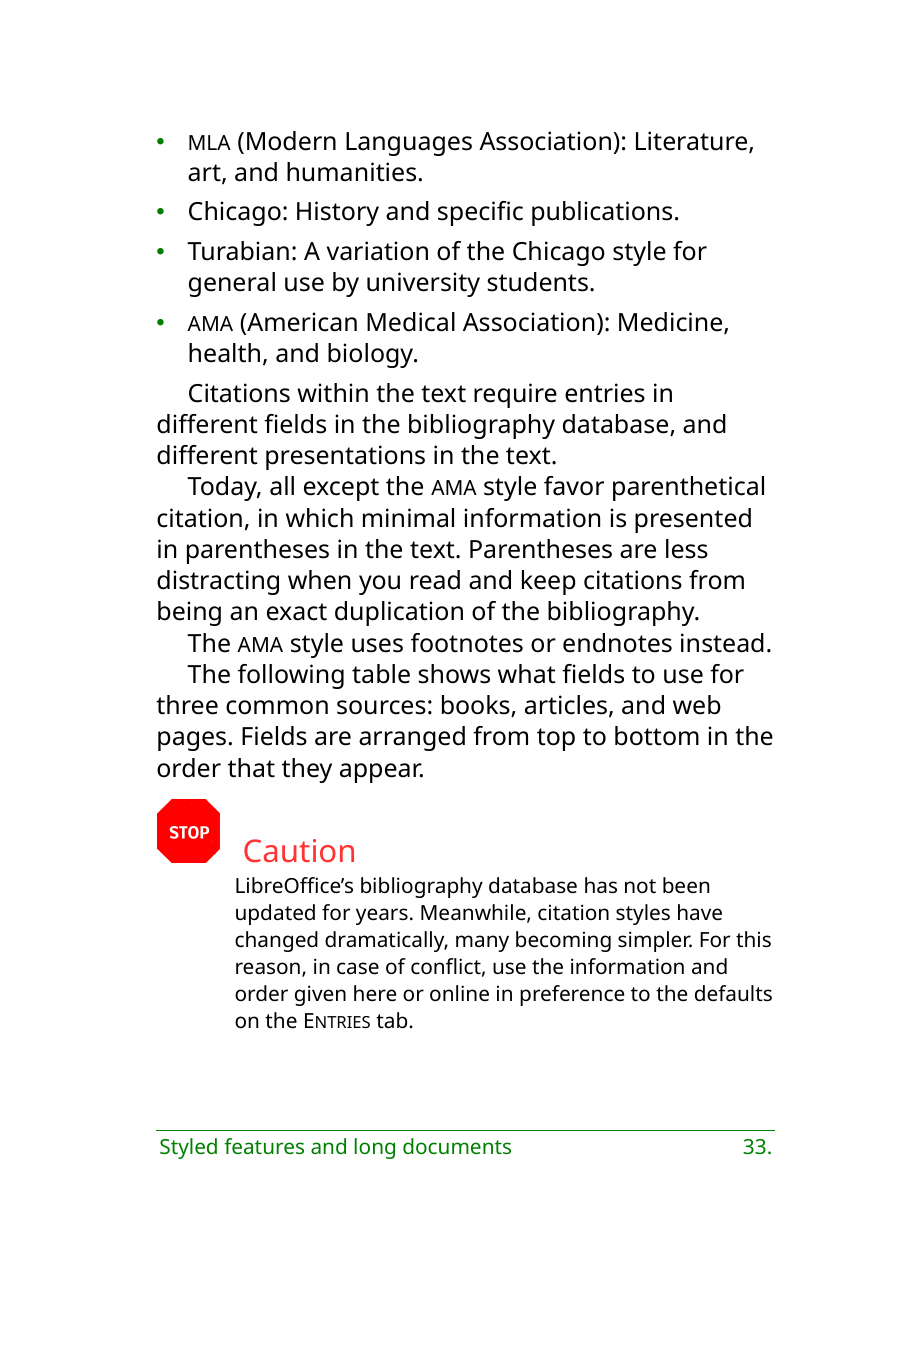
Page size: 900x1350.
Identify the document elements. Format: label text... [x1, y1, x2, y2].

text Citations within the text require entries in different fields in the bibliography database, and different presentations in the text. [156, 377, 775, 471]
picture [157, 799, 220, 863]
text Today, all except the AMA style favor parenthetical citation, in which minimal information is presented in parentheses in the text. Parentheses are less distracting when you read and keep citations from being an exact duplication of the bibliography. [156, 471, 775, 627]
text LibreOffice’s bibliography database has not been updated for years. Meanwhile, citation styles have changed dramatically, many becoming simpler. For this reason, in case of conflict, use the information and order given here or online in preference to the defaults on the Entries tab. [234, 872, 775, 1034]
list Turabian: A variation of the Chicago style for general use by university students. [156, 235, 775, 298]
list AMA (American Medical Association): Medicine, health, and biology. [156, 306, 775, 369]
text The following table shows what fields to use for three common sources: books, articles, and web pages. Fields are arranged from top to bottom in the order that they appear. [156, 658, 775, 783]
text The AMA style uses footnotes or endnotes instead. [156, 627, 775, 658]
list Chicago: History and specific publications. [156, 196, 775, 227]
list MLA (Modern Languages Association): Literature, art, and humanities. [156, 125, 775, 187]
list Caution [156, 799, 775, 872]
